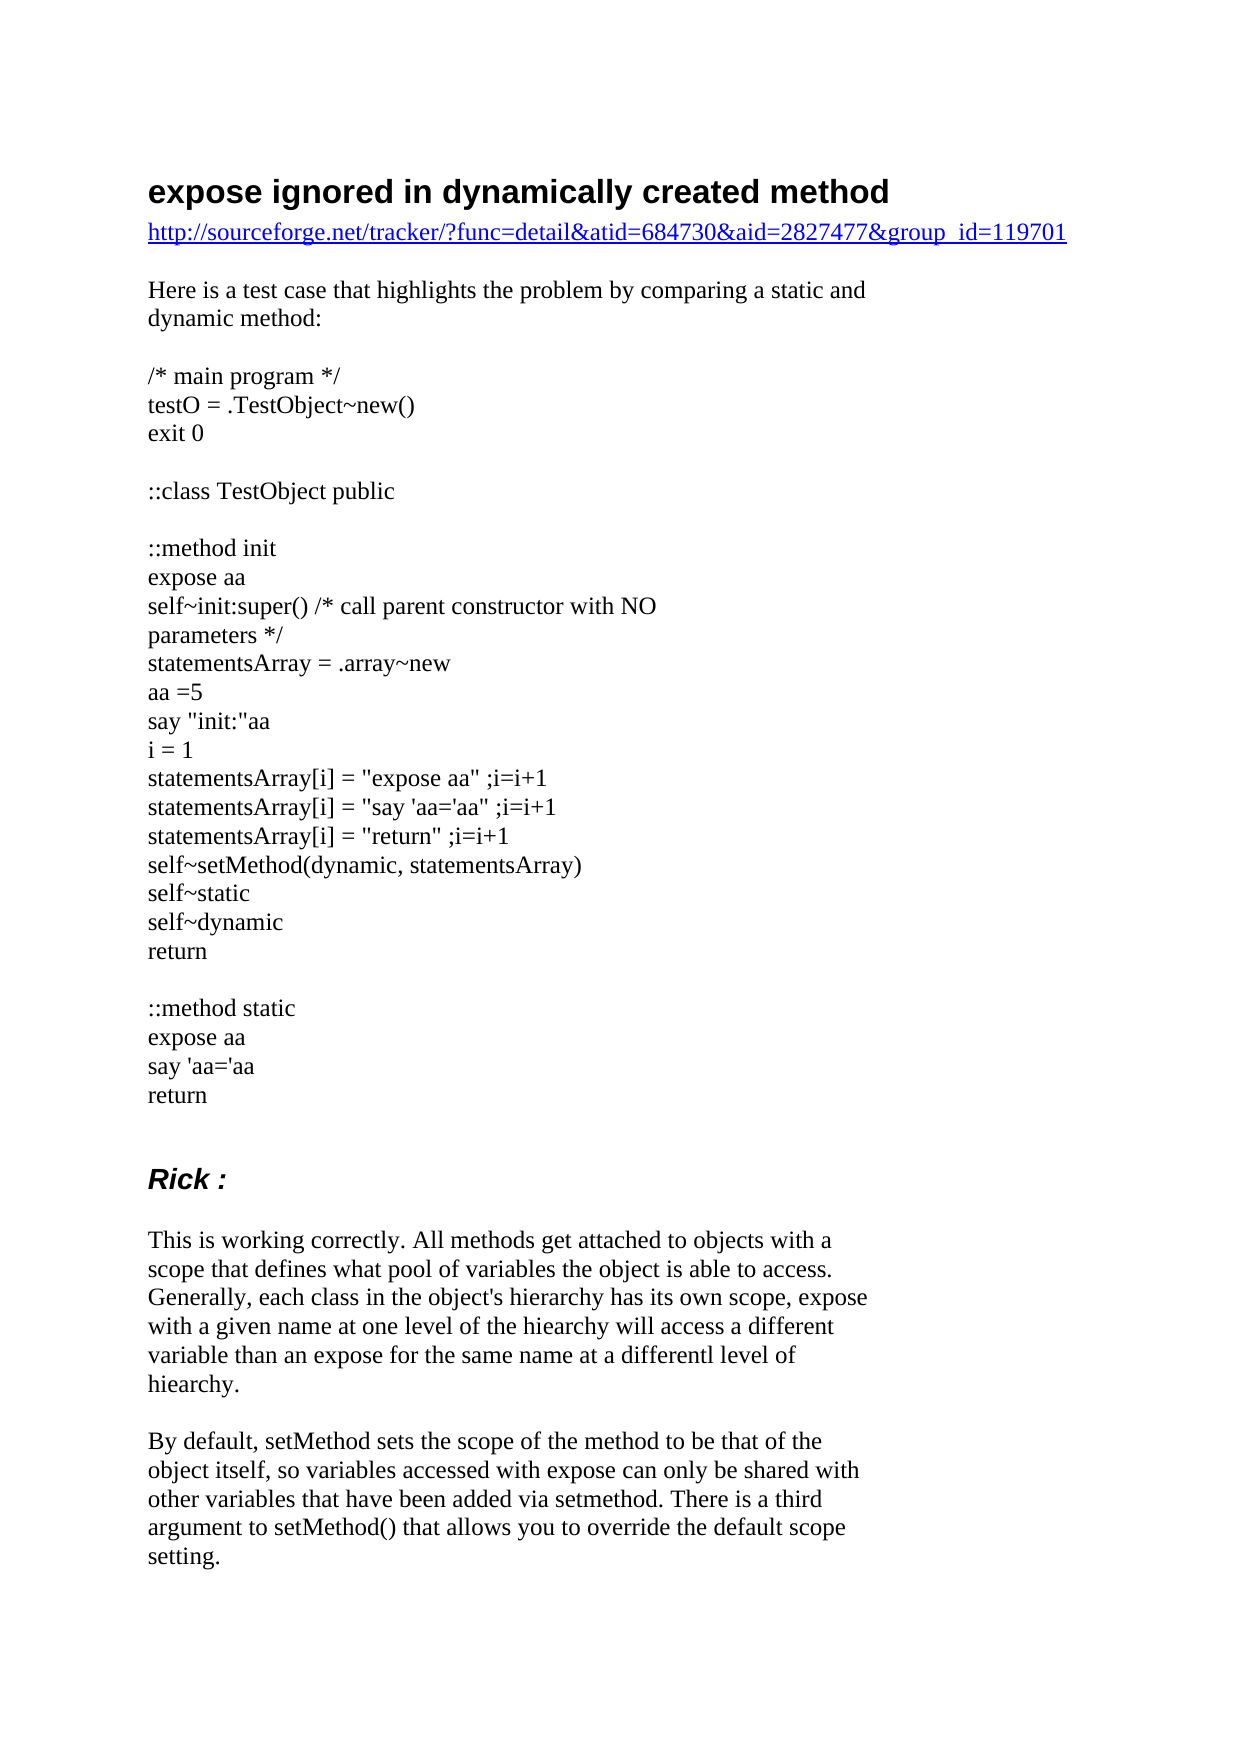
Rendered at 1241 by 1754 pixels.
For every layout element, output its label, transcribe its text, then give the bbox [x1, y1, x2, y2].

subtitle expose ignored in dynamically created method [148, 173, 1093, 211]
text http://sourceforge.net/tracker/?func=detail&atid=684730&aid=2827477&group_id=119701 [148, 217, 1093, 246]
subtitle Rick : [148, 1162, 1093, 1196]
text Here is a test case that highlights the problem by comparing a static and dynamic method: /* main program */ testO = .TestObject~new() exit 0 ::class TestObject public ::method init expose aa self~init:super() /* call parent constructor with NO parameters */ statementsArray = .array~new aa =5 say "init:"aa i = 1 statementsArray[i] = "expose aa" ;i=i+1 statementsArray[i] = "say 'aa='aa" ;i=i+1 statementsArray[i] = "return" ;i=i+1 self~setMethod(dynamic, statementsArray) self~static self~dynamic return ::method static expose aa say 'aa='aa return [148, 275, 1093, 1108]
text This is working correctly. All methods get attached to objects with a scope that defines what pool of variables the object is able to access. Generally, each class in the object's hierarchy has its own scope, expose with a given name at one level of the hiearchy will access a different variable than an expose for the same name at a differentl level of hiearchy. By default, setMethod sets the scope of the method to be that of the object itself, so variables accessed with expose can only be shared with other variables that have been added via setmethod. There is a third argument to setMethod() that allows you to override the default scope setting. [148, 1225, 1093, 1599]
